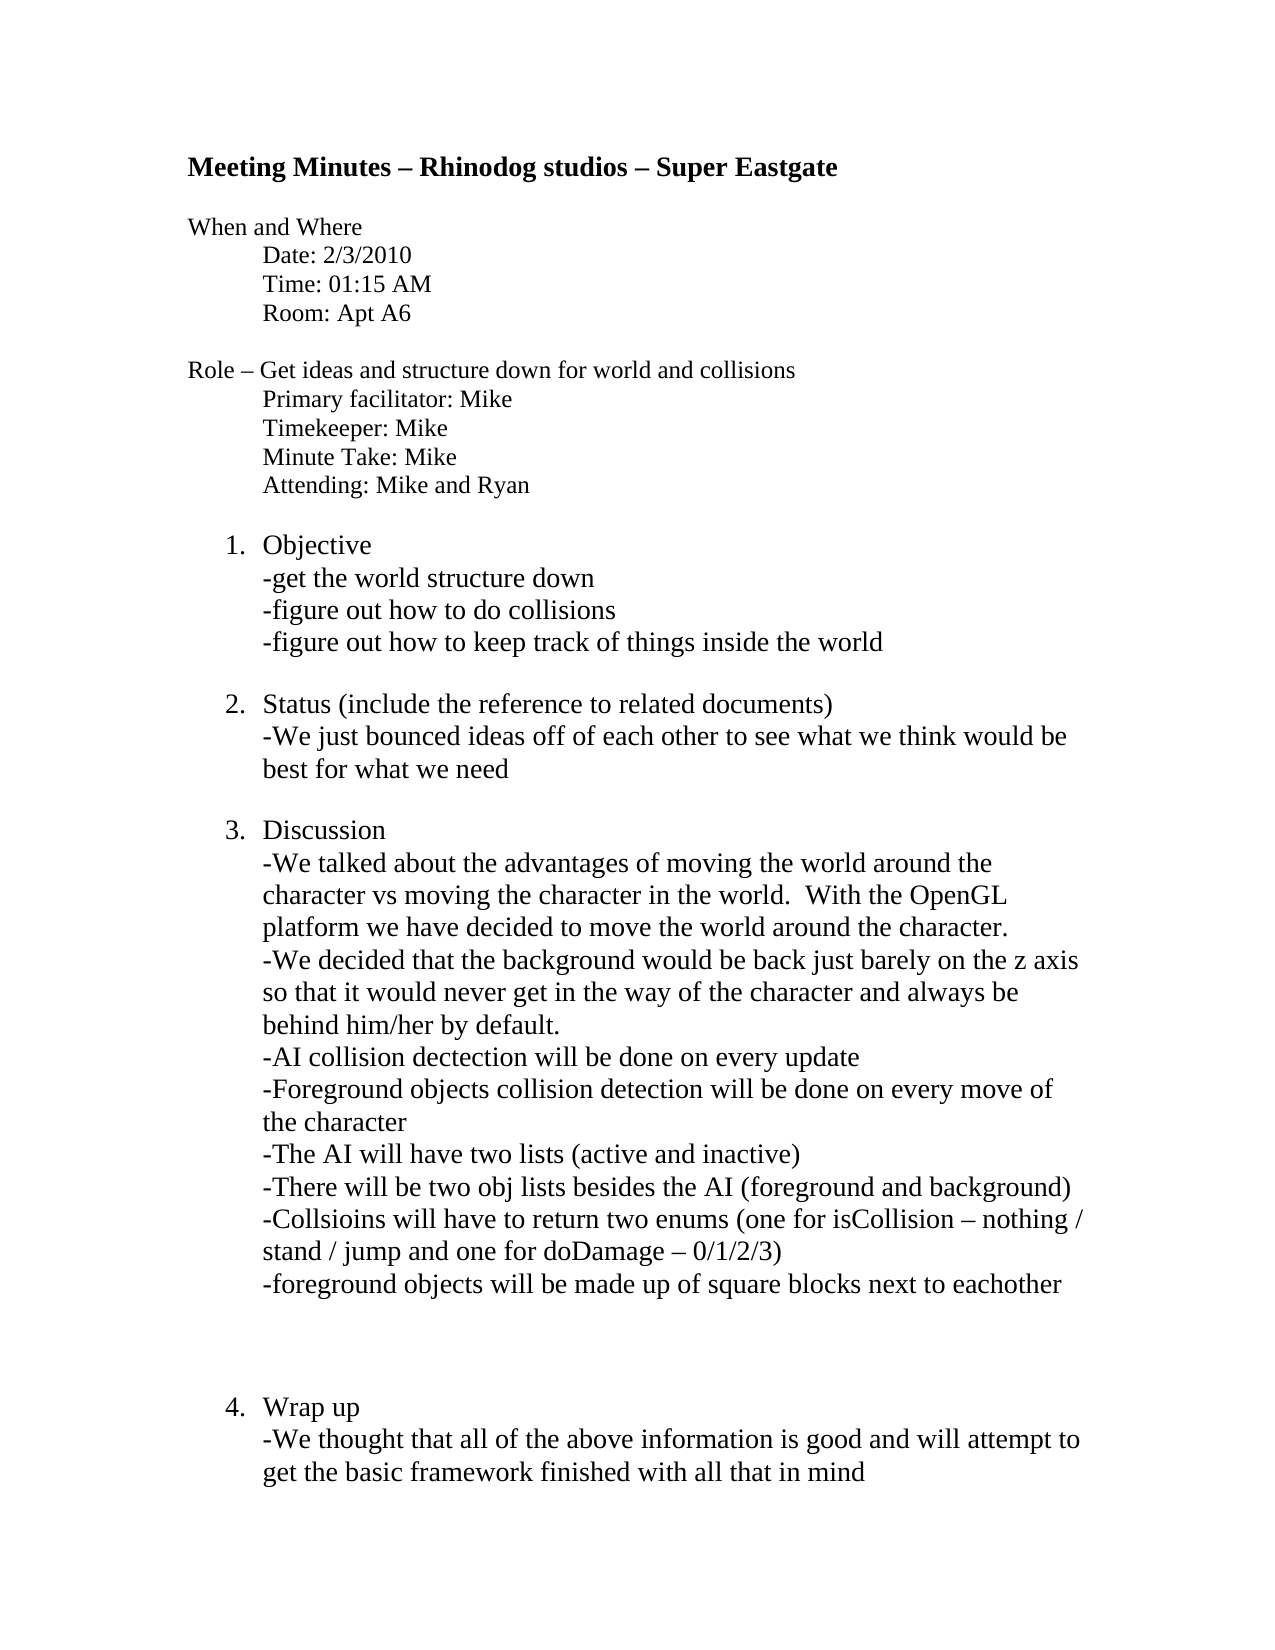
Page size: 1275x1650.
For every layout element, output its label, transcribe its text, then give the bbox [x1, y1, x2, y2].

text Meeting Minutes – Rhinodog studios – Super Eastgate [187, 150, 1087, 182]
text Room: Apt A6 [262, 298, 1087, 327]
text Role – Get ideas and structure down for world and collisions [187, 355, 1087, 384]
list Status (include the reference to related documents) -We just bounced ideas off of each other to see what we think would be best for what we need [225, 687, 1087, 784]
text Minute Take: Mike [262, 442, 1087, 470]
text When and Where [187, 212, 1087, 240]
list Discussion -We talked about the advantages of moving the world around the character vs moving the character in the world. With the OpenGL platform we have decided to move the world around the character. -We decided that the background would be back just barely on the z axis so that it would never get in the way of the character and always be behind him/her by default. -AI collision dectection will be done on every update -Foreground objects collision detection will be done on every move of the character -The AI will have two lists (active and inactive) -There will be two obj lists besides the AI (foreground and background) -Collsioins will have to return two enums (one for isCollision – nothing / stand / jump and one for doDamage – 0/1/2/3) -foreground objects will be made up of square blocks next to eachother [225, 813, 1087, 1299]
text Time: 01:15 AM [262, 269, 1087, 298]
list Wrap up -We thought that all of the above information is good and will attempt to get the basic framework finished with all that in mind [225, 1390, 1087, 1487]
list Objective -get the world structure down -figure out how to do collisions -figure out how to keep track of things inside the world [225, 528, 1087, 658]
text Date: 2/3/2010 [262, 240, 1087, 269]
text Primary facilitator: Mike [262, 384, 1087, 413]
text Timekeeper: Mike [262, 413, 1087, 442]
text Attending: Mike and Ryan [262, 470, 1087, 499]
